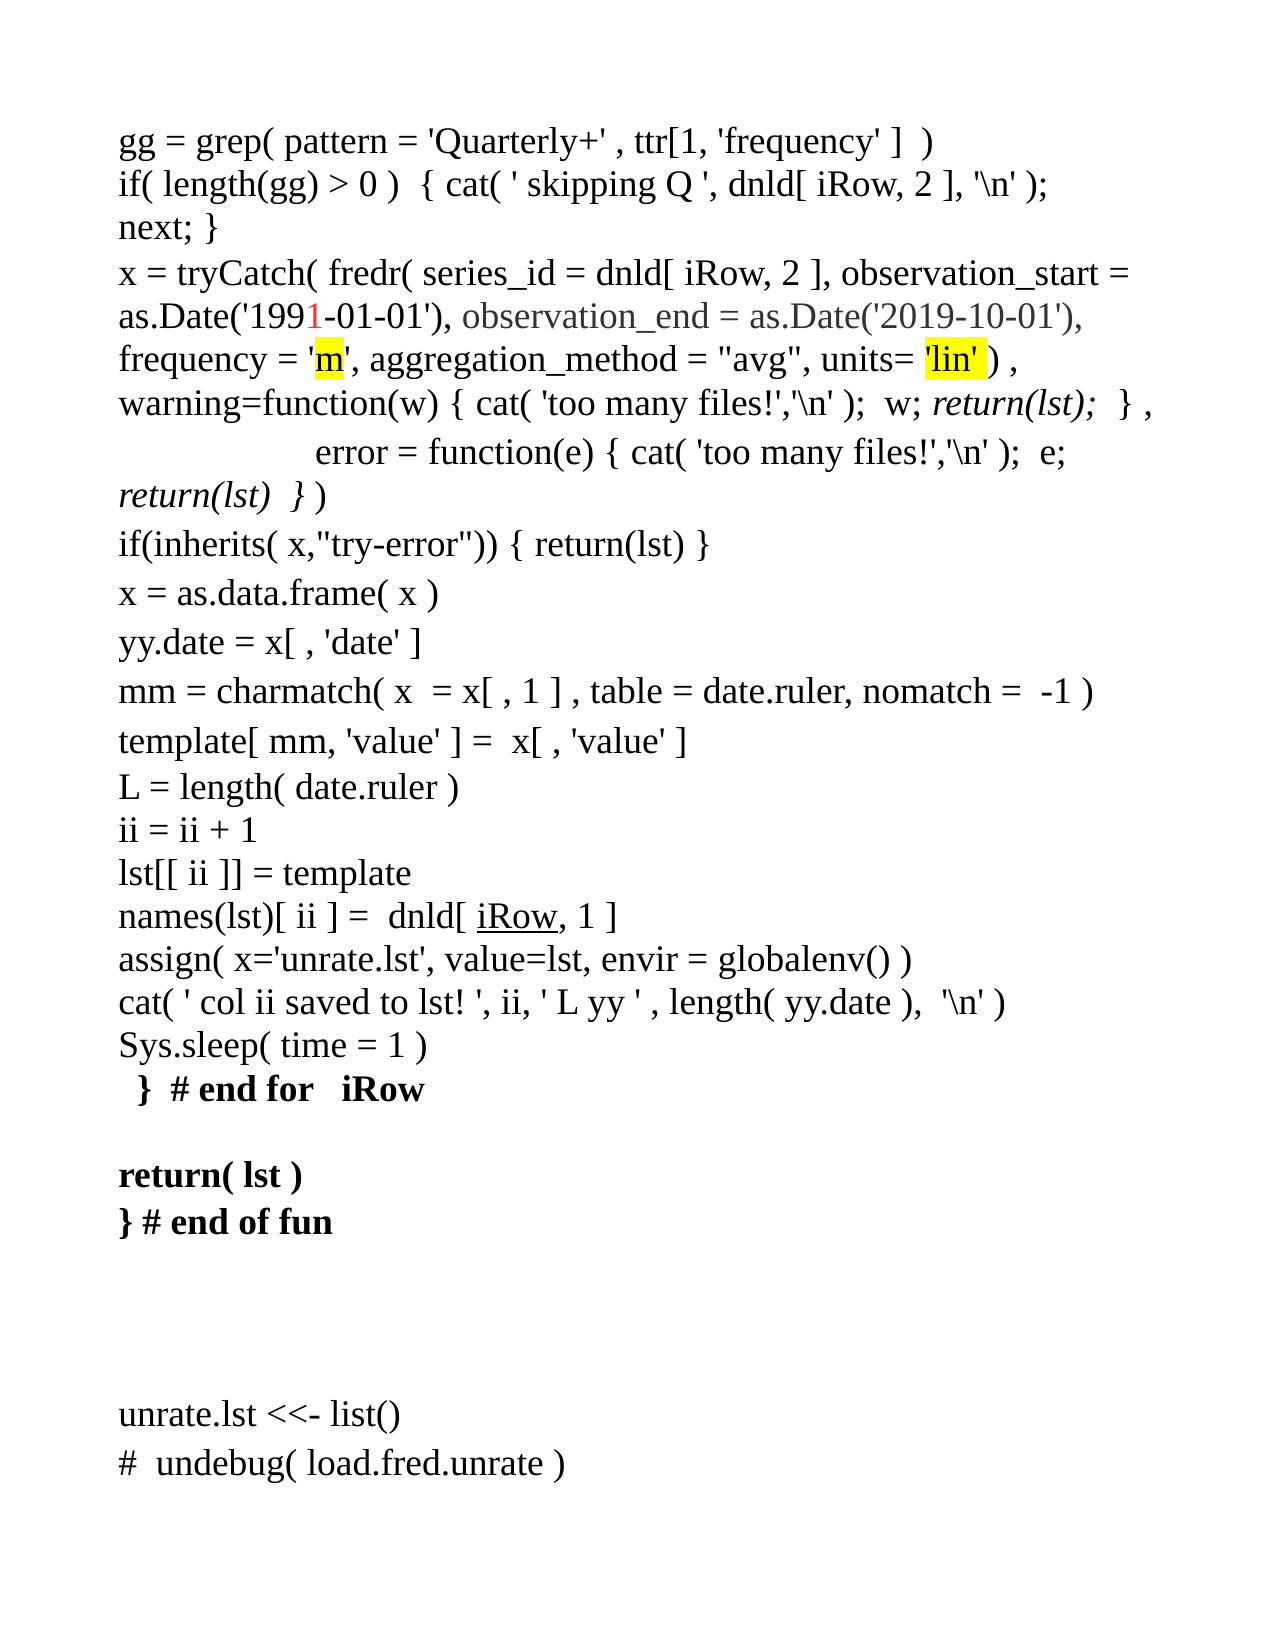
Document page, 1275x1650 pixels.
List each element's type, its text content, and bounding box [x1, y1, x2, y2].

text mm = charmatch( x = x[ , 1 ] , table = date.ruler, nomatch = -1 ) [118, 669, 1157, 712]
text lst[[ ii ]] = template [118, 850, 1157, 893]
text # undebug( load.fred.unrate ) [118, 1441, 1157, 1484]
text return( lst ) [118, 1152, 1157, 1195]
text unrate.lst <<- list() [118, 1392, 1157, 1435]
text x = tryCatch( fredr( series_id = dnld[ iRow, 2 ], observation_start = as.Date('1991-01-01'), observation_end = as.Date('2019-10-01'), frequency = 'm', aggregation_method = "avg", units= 'lin' ) , warning=function(w) { cat( 'too many files!','\n' ); w; return(lst); } , [118, 251, 1157, 423]
text error = function(e) { cat( 'too many files!','\n' ); e; return(lst) } ) [118, 429, 1157, 515]
text assign( x='unrate.lst', value=lst, envir = globalenv() ) [118, 937, 1157, 980]
text } # end of fun [118, 1200, 1157, 1243]
text names(lst)[ ii ] = dnld[ iRow, 1 ] [118, 893, 1157, 937]
text ii = ii + 1 [118, 807, 1157, 850]
text L = length( date.ruler ) [118, 764, 1157, 807]
text Sys.sleep( time = 1 ) [118, 1023, 1157, 1066]
text gg = grep( pattern = 'Quarterly+' , ttr[1, 'frequency' ] ) [118, 118, 1157, 161]
text yy.date = x[ , 'date' ] [118, 620, 1157, 663]
text template[ mm, 'value' ] = x[ , 'value' ] [118, 718, 1157, 761]
text x = as.data.frame( x ) [118, 571, 1157, 614]
text if( length(gg) > 0 ) { cat( ' skipping Q ', dnld[ iRow, 2 ], '\n' ); next; } [118, 161, 1157, 247]
text } # end for iRow [118, 1066, 1157, 1109]
text cat( ' col ii saved to lst! ', ii, ' L yy ' , length( yy.date ), '\n' ) [118, 980, 1157, 1023]
text if(inherits( x,"try-error")) { return(lst) } [118, 521, 1157, 564]
